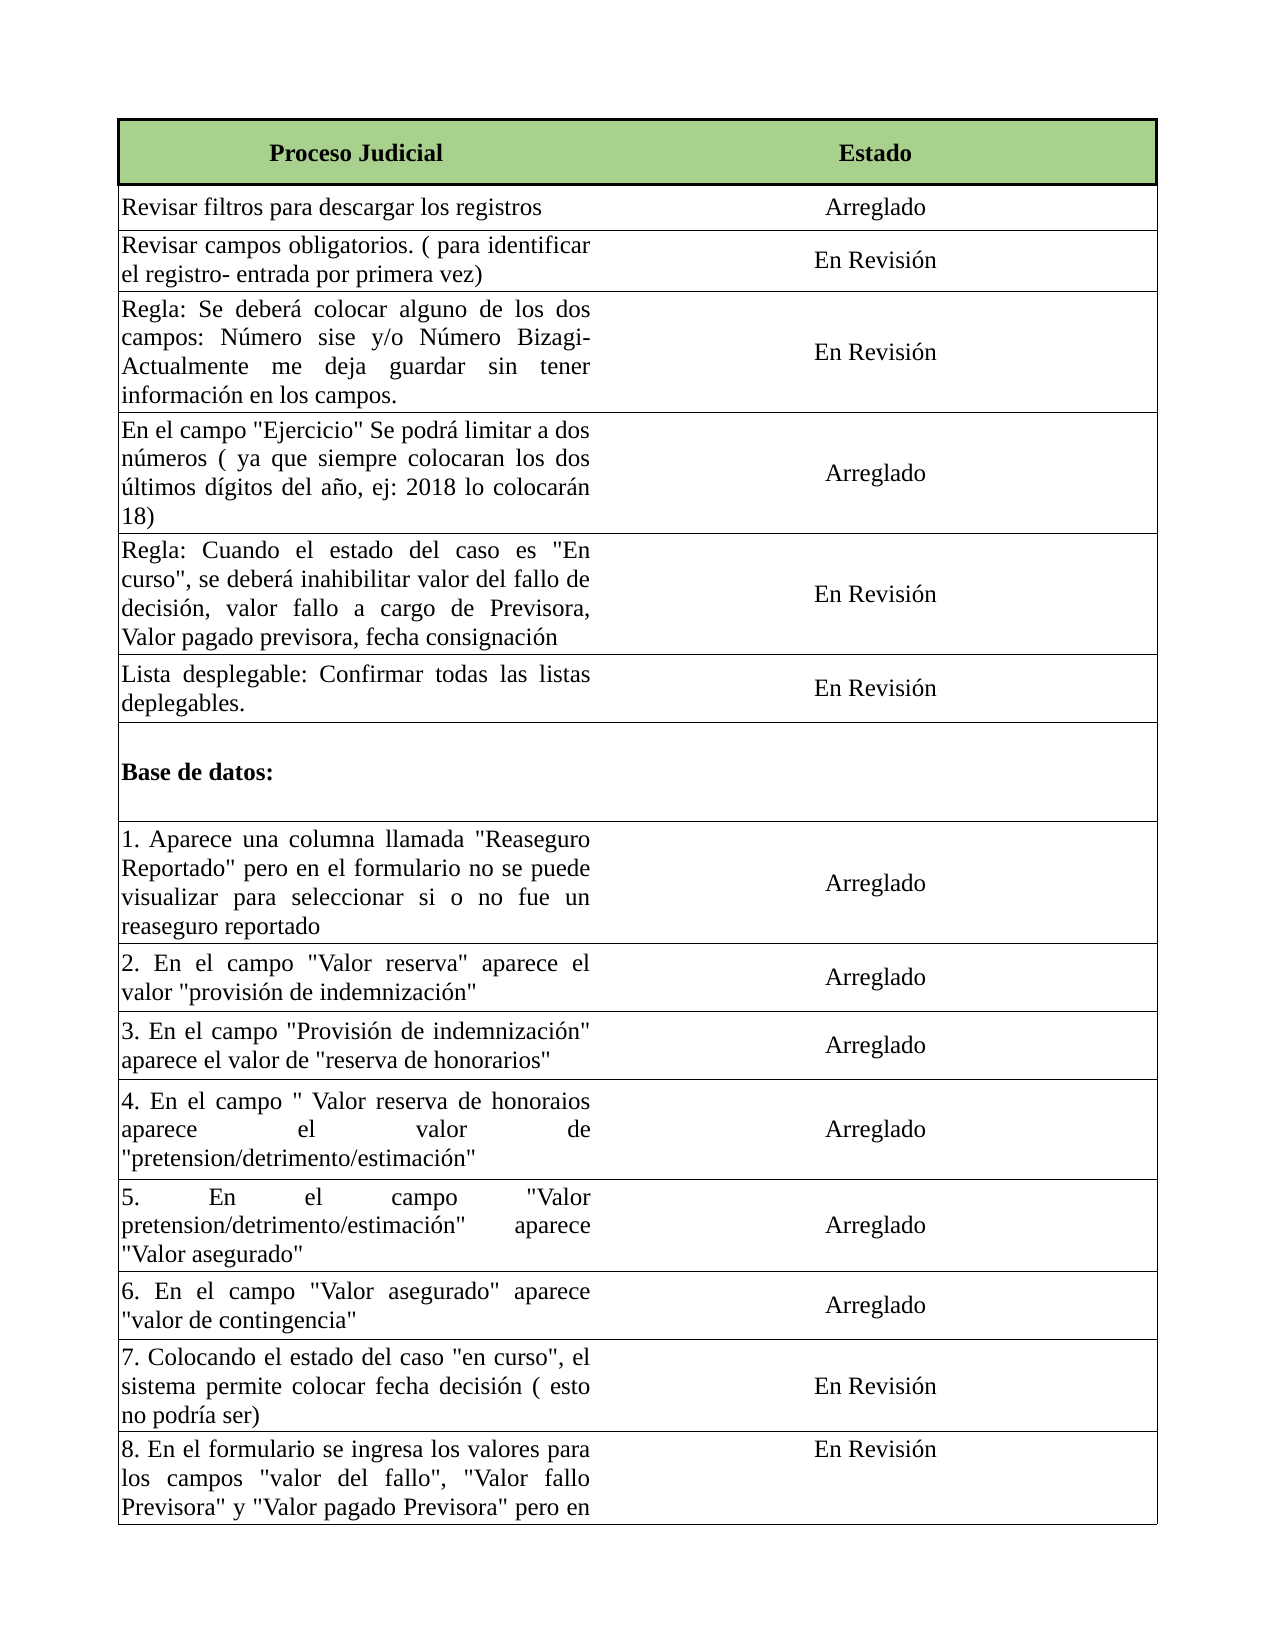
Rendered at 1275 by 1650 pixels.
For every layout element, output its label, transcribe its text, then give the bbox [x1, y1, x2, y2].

table_cell Arreglado [594, 186, 1157, 230]
table_cell Regla: Se deberá colocar alguno de los dos campos: Número sise y/o Número Bizagi- Actualmente me deja guardar sin tener información en los campos. [119, 292, 594, 412]
table_cell 4. En el campo " Valor reserva de honoraios aparece el valor de "pretension/detrimento/estimación" [119, 1080, 594, 1179]
table_cell Revisar campos obligatorios. ( para identificar el registro- entrada por primera vez) [119, 231, 594, 291]
table_cell En Revisión [594, 655, 1157, 722]
table_cell En Revisión [594, 292, 1157, 412]
table_cell [594, 723, 1157, 821]
table_header Estado [594, 121, 1155, 183]
table_cell 6. En el campo "Valor asegurado" aparece "valor de contingencia" [119, 1272, 594, 1339]
table_cell Arreglado [594, 1180, 1157, 1271]
table_cell Arreglado [594, 944, 1157, 1011]
table_cell En Revisión [594, 1340, 1157, 1431]
table_cell 2. En el campo "Valor reserva" aparece el valor "provisión de indemnización" [119, 944, 594, 1011]
table_cell 5. En el campo "Valor pretension/detrimento/estimación" aparece "Valor asegurado" [119, 1180, 594, 1271]
table_cell Arreglado [594, 1272, 1157, 1339]
table_cell En Revisión [594, 1432, 1157, 1523]
table_cell Regla: Cuando el estado del caso es "En curso", se deberá inahibilitar valor del fallo de decisión, valor fallo a cargo de Previsora, Valor pagado previsora, fecha consignación [119, 534, 594, 653]
table_cell Arreglado [594, 1012, 1157, 1079]
table_cell Revisar filtros para descargar los registros [119, 186, 594, 230]
table_cell Arreglado [594, 1080, 1157, 1179]
table_cell En Revisión [594, 231, 1157, 291]
table_cell 1. Aparece una columna llamada "Reaseguro Reportado" pero en el formulario no se puede visualizar para seleccionar si o no fue un reaseguro reportado [119, 822, 594, 942]
table_cell 3. En el campo "Provisión de indemnización" aparece el valor de "reserva de honorarios" [119, 1012, 594, 1079]
table_cell Base de datos: [119, 723, 594, 821]
table_cell Arreglado [594, 822, 1157, 942]
table_cell 8. En el formulario se ingresa los valores para los campos "valor del fallo", "Valor fallo Previsora" y "Valor pagado Previsora" pero en [119, 1432, 594, 1523]
table_cell Lista desplegable: Confirmar todas las listas deplegables. [119, 655, 594, 722]
table_cell En Revisión [594, 534, 1157, 653]
table_cell En el campo "Ejercicio" Se podrá limitar a dos números ( ya que siempre colocaran los dos últimos dígitos del año, ej: 2018 lo colocarán 18) [119, 413, 594, 533]
table_cell Arreglado [594, 413, 1157, 533]
table_header Proceso Judicial [120, 121, 594, 183]
table_cell 7. Colocando el estado del caso "en curso", el sistema permite colocar fecha decisión ( esto no podría ser) [119, 1340, 594, 1431]
